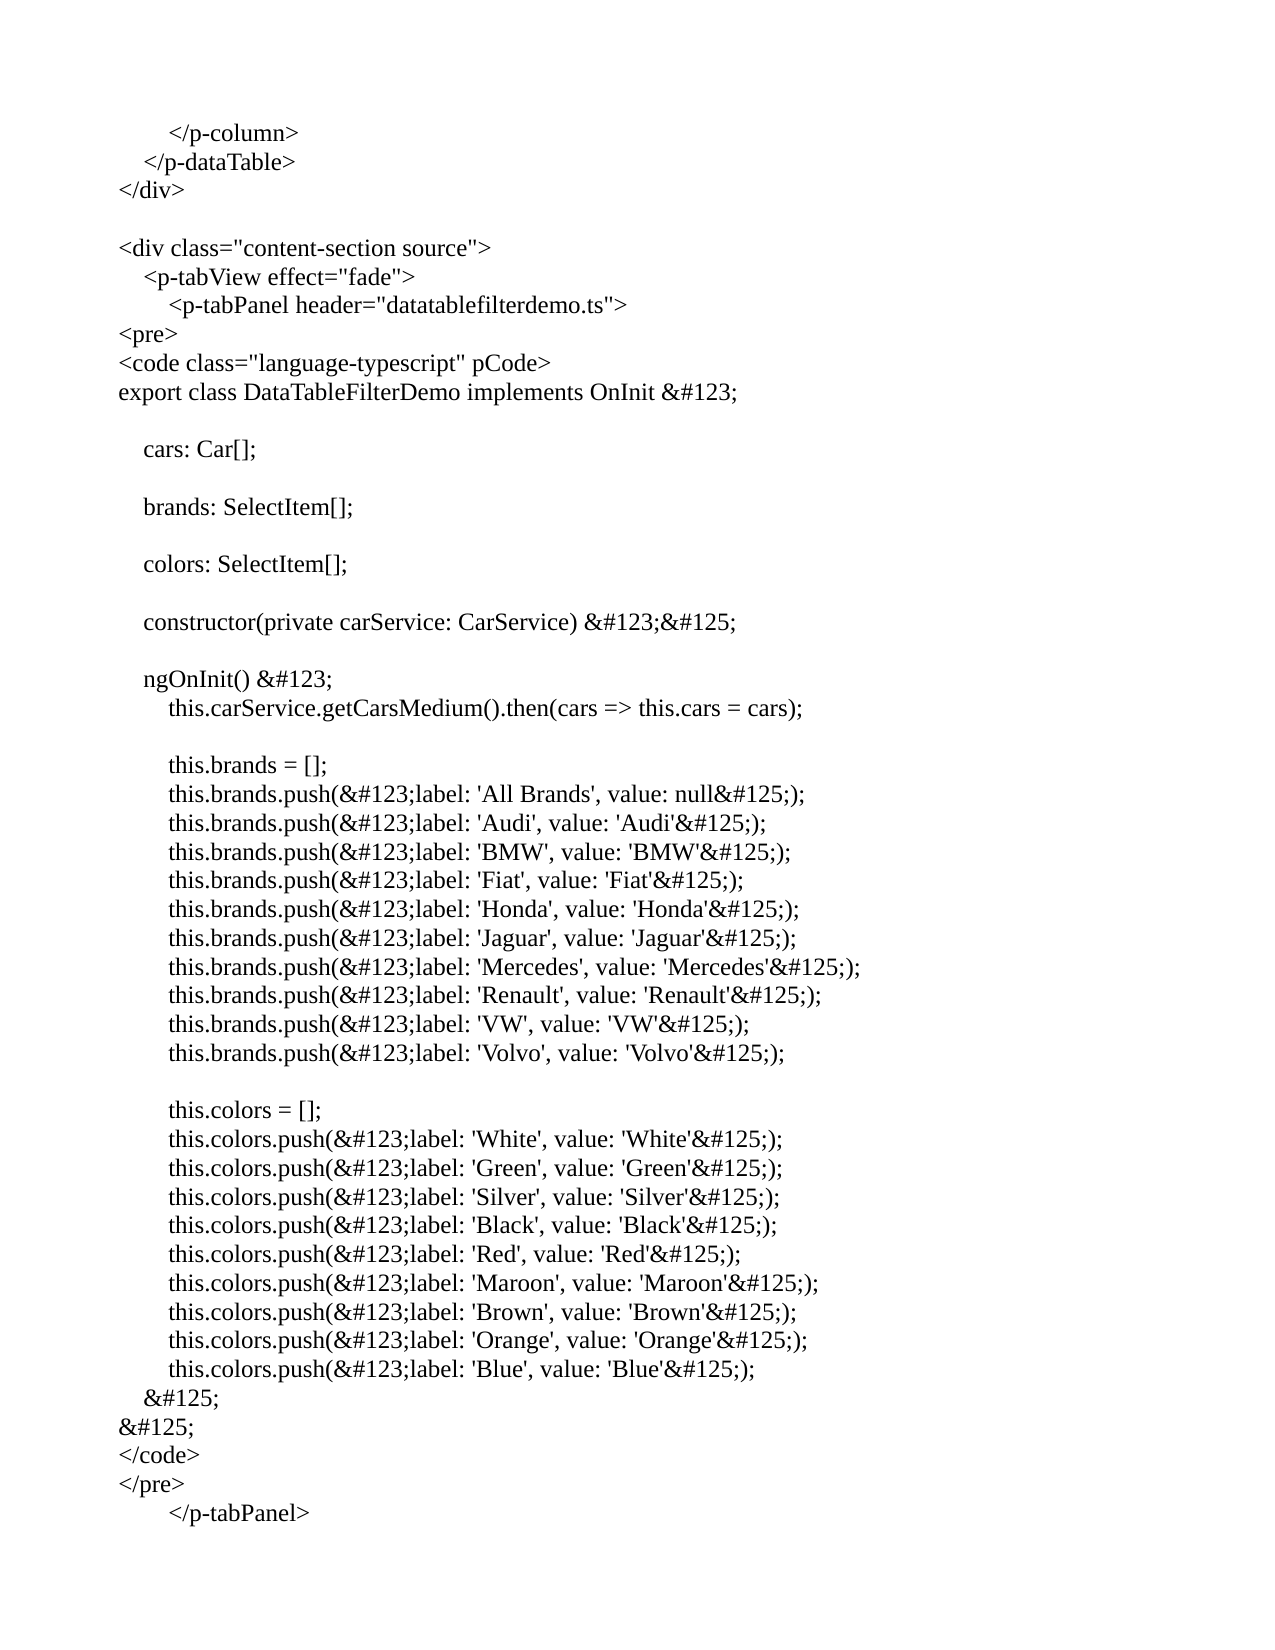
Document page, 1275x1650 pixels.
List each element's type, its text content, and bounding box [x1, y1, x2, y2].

text this.brands.push(&#123;label: 'VW', value: 'VW'&#125;); [118, 1009, 1157, 1038]
text this.carService.getCarsMedium().then(cars => this.cars = cars); [118, 693, 1157, 722]
text this.colors.push(&#123;label: 'Silver', value: 'Silver'&#125;); [118, 1182, 1157, 1211]
text <p-tabView effect="fade"> [118, 262, 1157, 291]
text this.colors.push(&#123;label: 'Blue', value: 'Blue'&#125;); [118, 1354, 1157, 1383]
text brands: SelectItem[]; [118, 492, 1157, 521]
text </p-tabPanel> [118, 1498, 1157, 1527]
text this.colors.push(&#123;label: 'Red', value: 'Red'&#125;); [118, 1239, 1157, 1268]
text this.colors = []; [118, 1096, 1157, 1124]
text <pre> [118, 319, 1157, 348]
text this.brands.push(&#123;label: 'Honda', value: 'Honda'&#125;); [118, 894, 1157, 923]
text &#125; [118, 1383, 1157, 1412]
text </div> [118, 176, 1157, 204]
text this.brands.push(&#123;label: 'Jaguar', value: 'Jaguar'&#125;); [118, 923, 1157, 952]
text export class DataTableFilterDemo implements OnInit &#123; [118, 377, 1157, 406]
text </p-dataTable> [118, 147, 1157, 176]
text this.brands.push(&#123;label: 'All Brands', value: null&#125;); [118, 779, 1157, 808]
text this.colors.push(&#123;label: 'Maroon', value: 'Maroon'&#125;); [118, 1268, 1157, 1297]
text this.brands.push(&#123;label: 'Fiat', value: 'Fiat'&#125;); [118, 866, 1157, 894]
text this.brands.push(&#123;label: 'BMW', value: 'BMW'&#125;); [118, 837, 1157, 866]
text constructor(private carService: CarService) &#123;&#125; [118, 607, 1157, 636]
text this.brands.push(&#123;label: 'Renault', value: 'Renault'&#125;); [118, 981, 1157, 1009]
text </code> [118, 1441, 1157, 1469]
text this.colors.push(&#123;label: 'Orange', value: 'Orange'&#125;); [118, 1326, 1157, 1354]
text </pre> [118, 1469, 1157, 1498]
text this.colors.push(&#123;label: 'Brown', value: 'Brown'&#125;); [118, 1297, 1157, 1326]
text ngOnInit() &#123; [118, 664, 1157, 693]
text <div class="content-section source"> [118, 233, 1157, 262]
text <p-tabPanel header="datatablefilterdemo.ts"> [118, 291, 1157, 319]
text this.colors.push(&#123;label: 'White', value: 'White'&#125;); [118, 1124, 1157, 1153]
text colors: SelectItem[]; [118, 549, 1157, 578]
text this.colors.push(&#123;label: 'Black', value: 'Black'&#125;); [118, 1211, 1157, 1239]
text &#125; [118, 1412, 1157, 1441]
text this.brands.push(&#123;label: 'Volvo', value: 'Volvo'&#125;); [118, 1038, 1157, 1067]
text cars: Car[]; [118, 434, 1157, 463]
text </p-column> [118, 118, 1157, 147]
text this.brands.push(&#123;label: 'Audi', value: 'Audi'&#125;); [118, 808, 1157, 837]
text this.brands = []; [118, 751, 1157, 779]
text <code class="language-typescript" pCode> [118, 348, 1157, 377]
text this.brands.push(&#123;label: 'Mercedes', value: 'Mercedes'&#125;); [118, 952, 1157, 981]
text this.colors.push(&#123;label: 'Green', value: 'Green'&#125;); [118, 1153, 1157, 1182]
